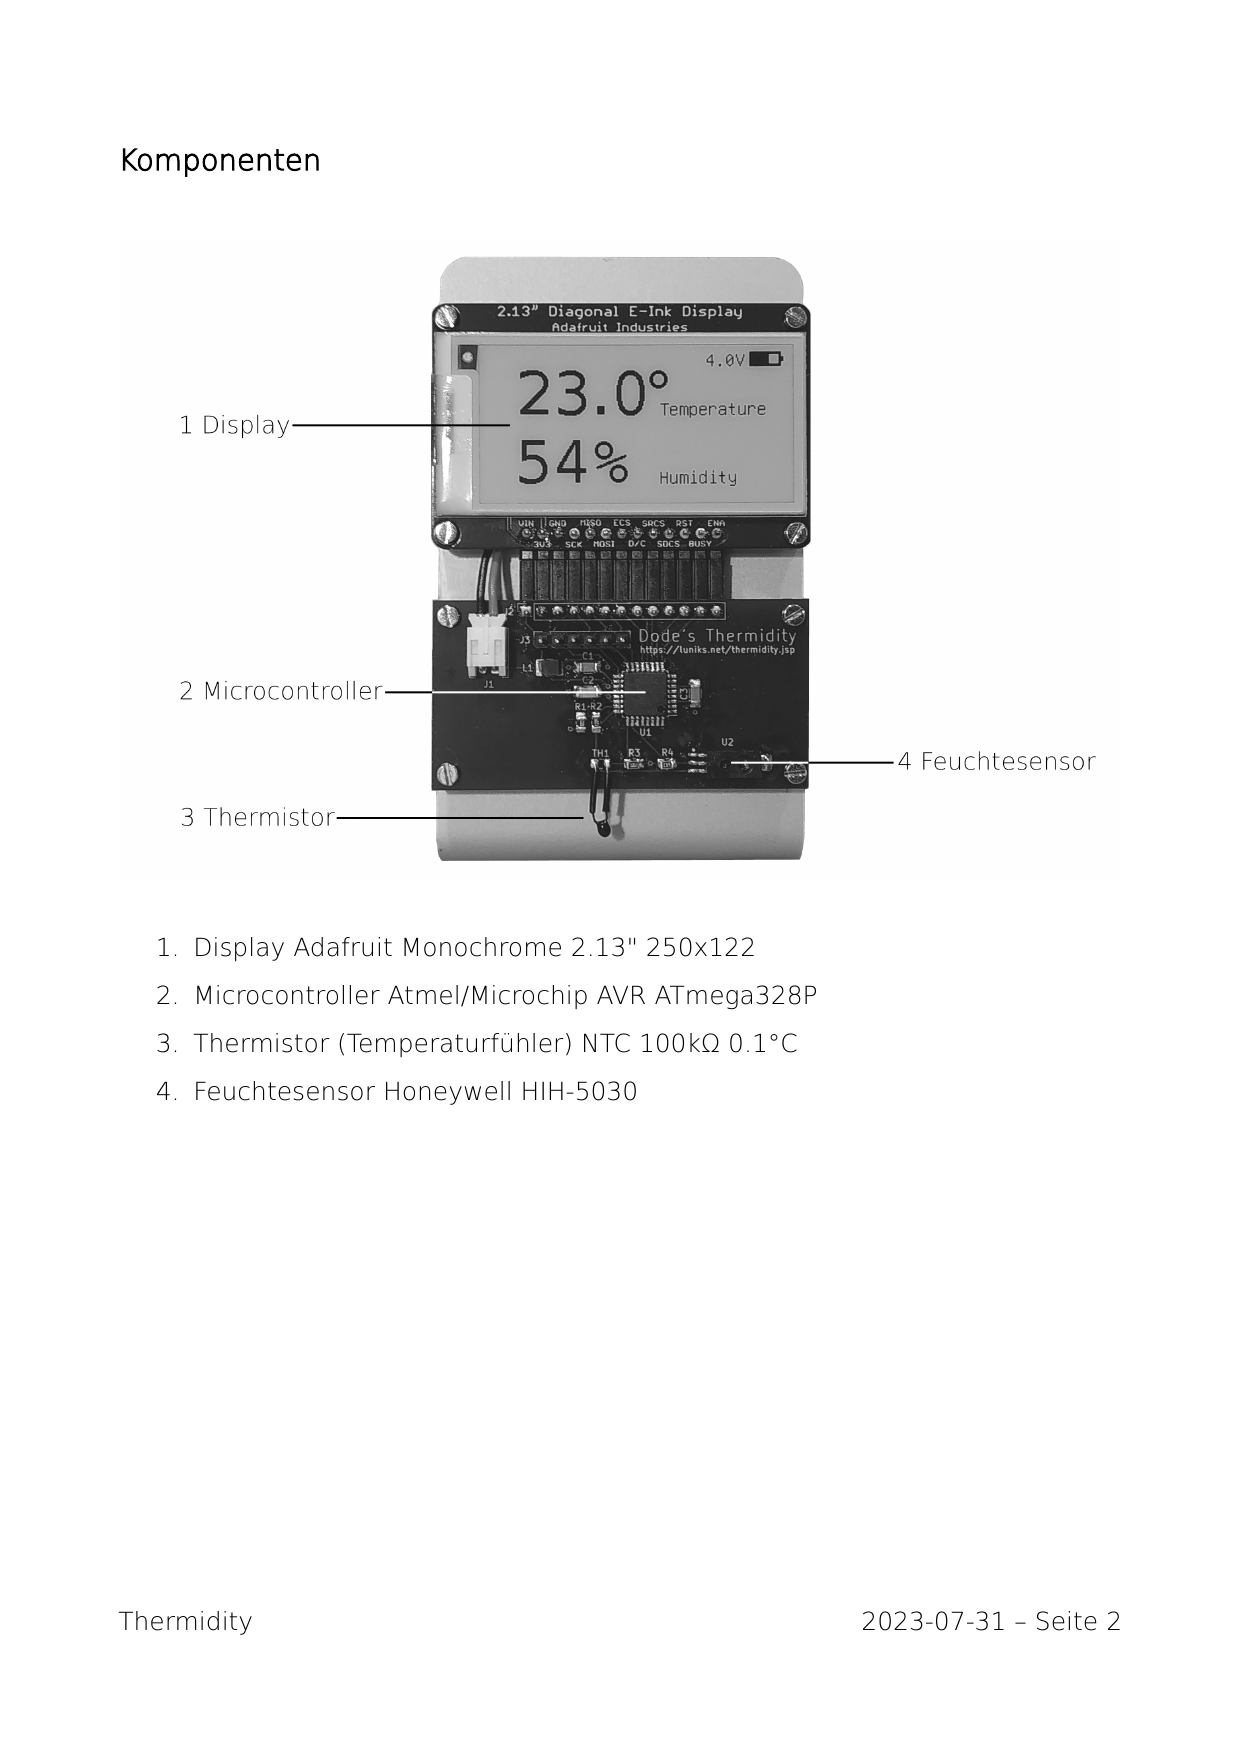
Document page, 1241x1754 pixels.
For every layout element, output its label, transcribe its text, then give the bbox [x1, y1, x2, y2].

list Feuchtesensor Honeywell HIH-5030 [156, 1077, 1122, 1106]
list Display Adafruit Monochrome 2.13" 250x122 [156, 933, 1122, 962]
list Thermistor (Temperaturfühler) NTC 100kΩ 0.1°C [156, 1029, 1122, 1058]
list Microcontroller Atmel/Microchip AVR ATmega328P [156, 981, 1122, 1010]
picture [118, 237, 1123, 881]
subtitle Komponenten [118, 143, 1122, 177]
